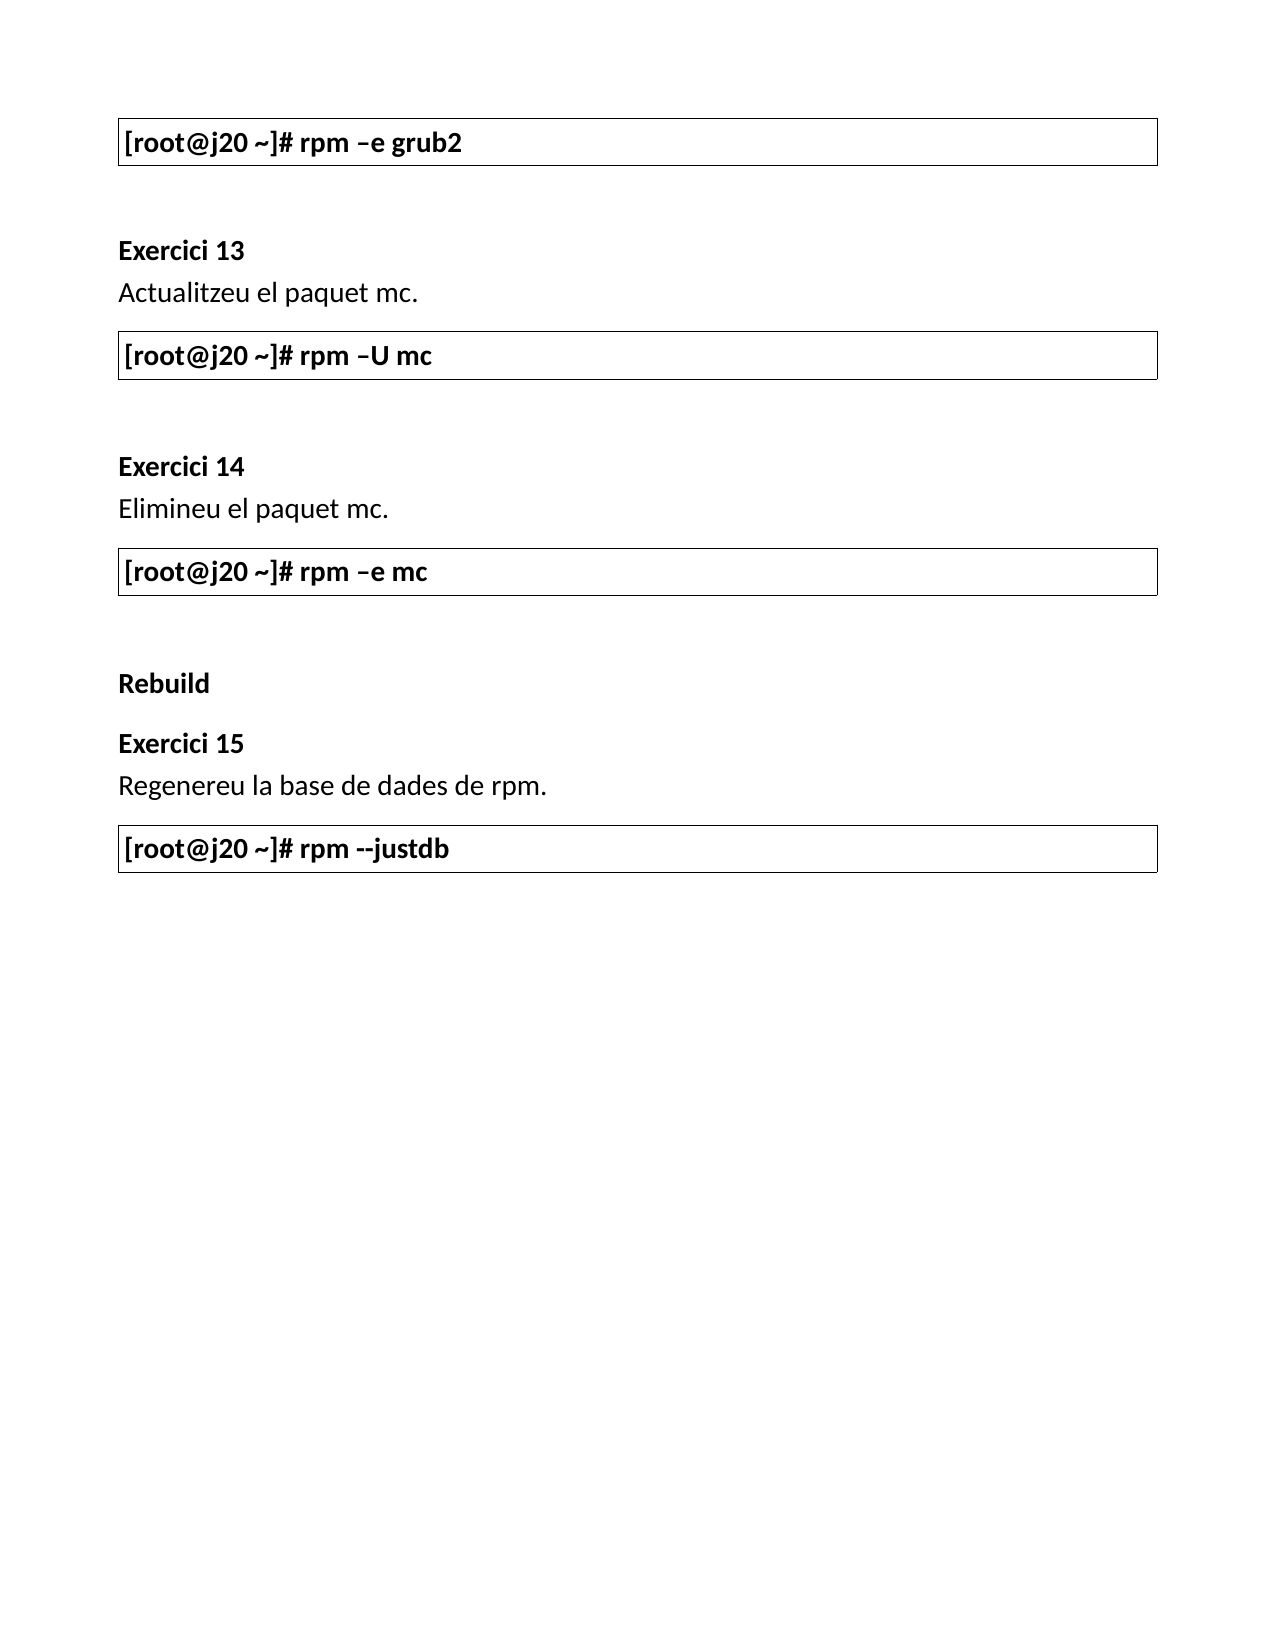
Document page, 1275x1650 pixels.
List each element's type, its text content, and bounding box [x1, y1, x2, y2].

text Regenereu la base de dades de rpm. [118, 767, 1157, 803]
subtitle Rebuild [118, 665, 1157, 700]
table_header [root@j20 ~]# rpm --justdb [119, 826, 1157, 872]
table_header [root@j20 ~]# rpm –e mc [119, 549, 1157, 595]
subtitle Exercici 13 [118, 232, 1157, 268]
subtitle Exercici 14 [118, 448, 1157, 484]
table_header [root@j20 ~]# rpm –U mc [119, 332, 1157, 379]
subtitle Exercici 15 [118, 725, 1157, 761]
text Actualitzeu el paquet mc. [118, 274, 1157, 310]
table_cell [root@j20 ~]# rpm –e grub2 [119, 119, 1157, 165]
text Elimineu el paquet mc. [118, 490, 1157, 526]
